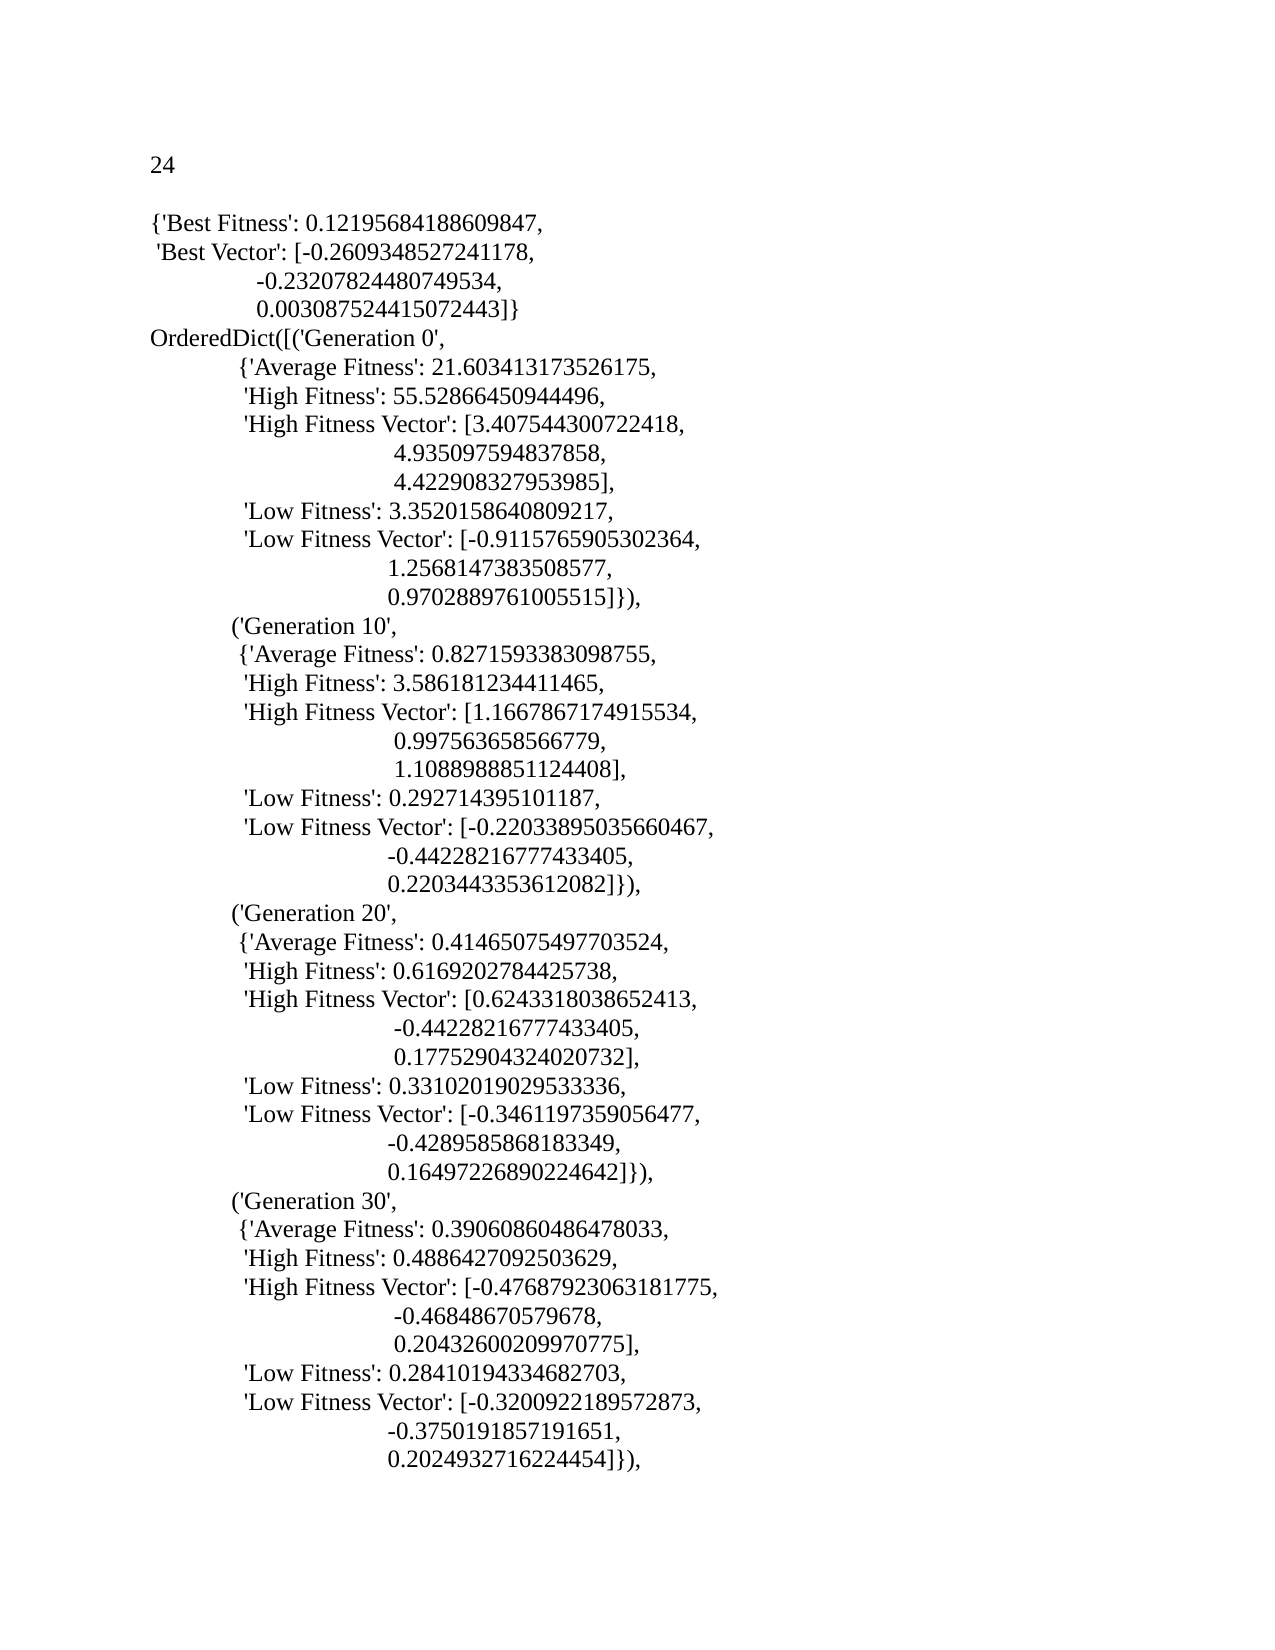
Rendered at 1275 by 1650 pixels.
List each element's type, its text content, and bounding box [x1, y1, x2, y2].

text 'High Fitness': 3.586181234411465, [150, 668, 1125, 697]
text ('Generation 30', [150, 1186, 1125, 1214]
text {'Best Fitness': 0.12195684188609847, [150, 208, 1125, 237]
text -0.46848670579678, [150, 1301, 1125, 1329]
text 0.20432600209970775], [150, 1329, 1125, 1358]
text -0.3750191857191651, [150, 1416, 1125, 1444]
text -0.44228216777433405, [150, 1013, 1125, 1042]
text 'Low Fitness': 0.33102019029533336, [150, 1071, 1125, 1099]
text -0.4289585868183349, [150, 1128, 1125, 1157]
text 'Low Fitness': 3.3520158640809217, [150, 496, 1125, 524]
text 'High Fitness Vector': [-0.47687923063181775, [150, 1272, 1125, 1301]
text {'Average Fitness': 0.8271593383098755, [150, 639, 1125, 668]
text 1.1088988851124408], [150, 754, 1125, 783]
text 0.003087524415072443]} [150, 294, 1125, 323]
text {'Average Fitness': 0.41465075497703524, [150, 927, 1125, 956]
text 'High Fitness': 0.4886427092503629, [150, 1243, 1125, 1272]
text 4.422908327953985], [150, 467, 1125, 496]
text 0.2024932716224454]}), [150, 1444, 1125, 1473]
text 'Best Vector': [-0.2609348527241178, [150, 237, 1125, 266]
text {'Average Fitness': 21.603413173526175, [150, 352, 1125, 381]
text 'Low Fitness Vector': [-0.3461197359056477, [150, 1099, 1125, 1128]
text 0.2203443353612082]}), [150, 869, 1125, 898]
text 'Low Fitness Vector': [-0.22033895035660467, [150, 812, 1125, 841]
text 'Low Fitness': 0.28410194334682703, [150, 1358, 1125, 1387]
text {'Average Fitness': 0.39060860486478033, [150, 1214, 1125, 1243]
text 0.997563658566779, [150, 726, 1125, 754]
text OrderedDict([('Generation 0', [150, 323, 1125, 352]
text 'Low Fitness': 0.292714395101187, [150, 783, 1125, 812]
text ('Generation 20', [150, 898, 1125, 927]
text 'High Fitness': 0.6169202784425738, [150, 956, 1125, 984]
text 'High Fitness': 55.52866450944496, [150, 381, 1125, 409]
text 'Low Fitness Vector': [-0.3200922189572873, [150, 1387, 1125, 1416]
text 4.935097594837858, [150, 438, 1125, 467]
text 0.17752904324020732], [150, 1042, 1125, 1071]
text 0.16497226890224642]}), [150, 1157, 1125, 1186]
text -0.23207824480749534, [150, 266, 1125, 294]
text 'High Fitness Vector': [3.407544300722418, [150, 409, 1125, 438]
text 'High Fitness Vector': [0.6243318038652413, [150, 984, 1125, 1013]
text 'Low Fitness Vector': [-0.9115765905302364, [150, 524, 1125, 553]
text -0.44228216777433405, [150, 841, 1125, 869]
text 'High Fitness Vector': [1.1667867174915534, [150, 697, 1125, 726]
text 0.9702889761005515]}), [150, 582, 1125, 611]
text 1.2568147383508577, [150, 553, 1125, 582]
text ('Generation 10', [150, 611, 1125, 639]
